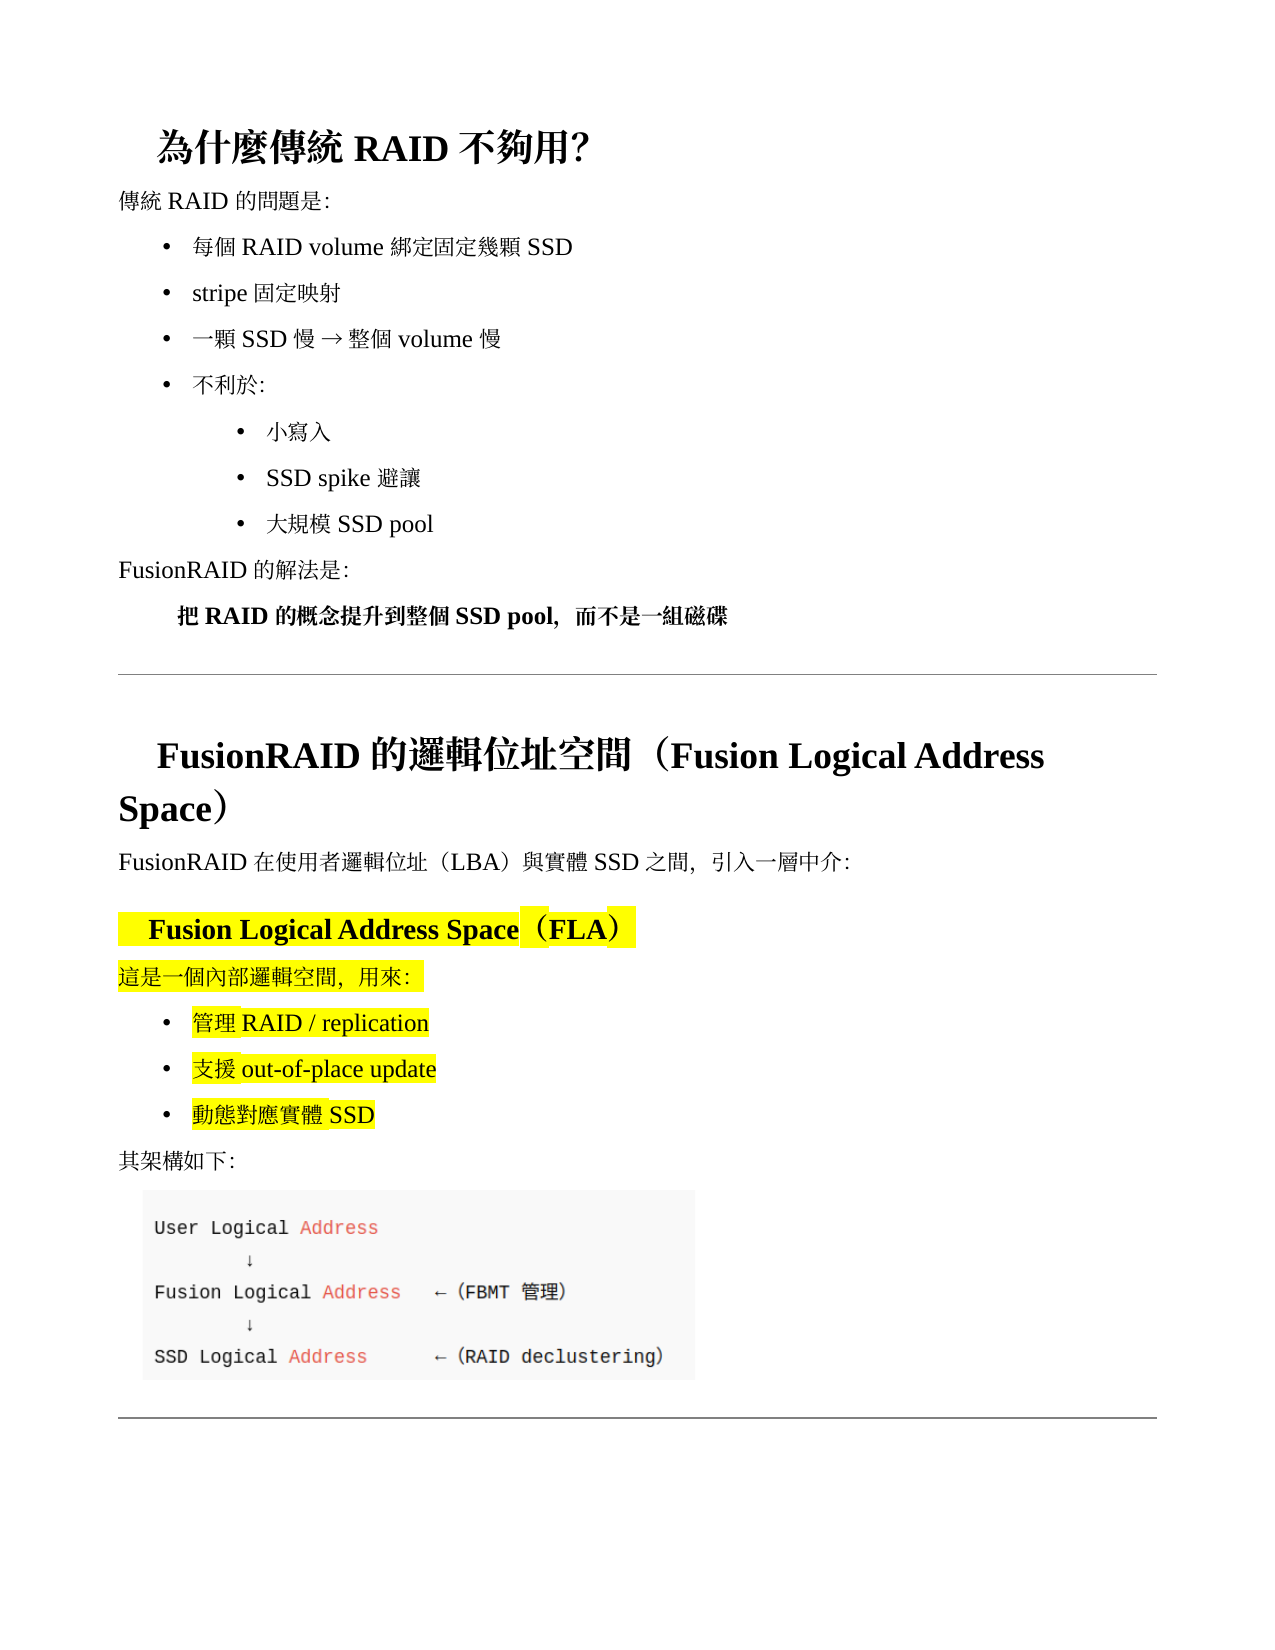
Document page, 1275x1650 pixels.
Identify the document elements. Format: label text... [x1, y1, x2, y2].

text 傳統 RAID 的問題是： [118, 184, 1157, 216]
list 不利於： [162, 369, 1157, 400]
list SSD spike 避讓 [236, 461, 1157, 492]
picture [142, 1190, 696, 1380]
subtitle 🧱 為什麼傳統 RAID 不夠用？ [118, 118, 1157, 172]
list 小寫入 [236, 415, 1157, 446]
list stripe 固定映射 [162, 277, 1157, 308]
subtitle 🧩 FusionRAID 的邏輯位址空間（Fusion Logical Address Space） [118, 725, 1157, 833]
list 大規模 SSD pool [236, 507, 1157, 538]
text 把 RAID 的概念提升到整個 SSD pool，而不是一組磁碟 [177, 599, 1098, 630]
subtitle 🔹 Fusion Logical Address Space（FLA） [118, 906, 1157, 948]
list 管理 RAID / replication [162, 1006, 1157, 1038]
text FusionRAID 在使用者邏輯位址（LBA）與實體 SSD 之間，引入一層中介： [118, 845, 1157, 877]
text FusionRAID 的解法是： [118, 553, 1157, 584]
text 這是一個內部邏輯空間，用來： [118, 960, 1157, 992]
list 一顆 SSD 慢 → 整個 volume 慢 [162, 323, 1157, 354]
list 支援 out-of-place update [162, 1052, 1157, 1084]
text 其架構如下： [118, 1144, 1157, 1176]
list 每個 RAID volume 綁定固定幾顆 SSD [162, 231, 1157, 262]
list 動態對應實體 SSD [162, 1098, 1157, 1130]
